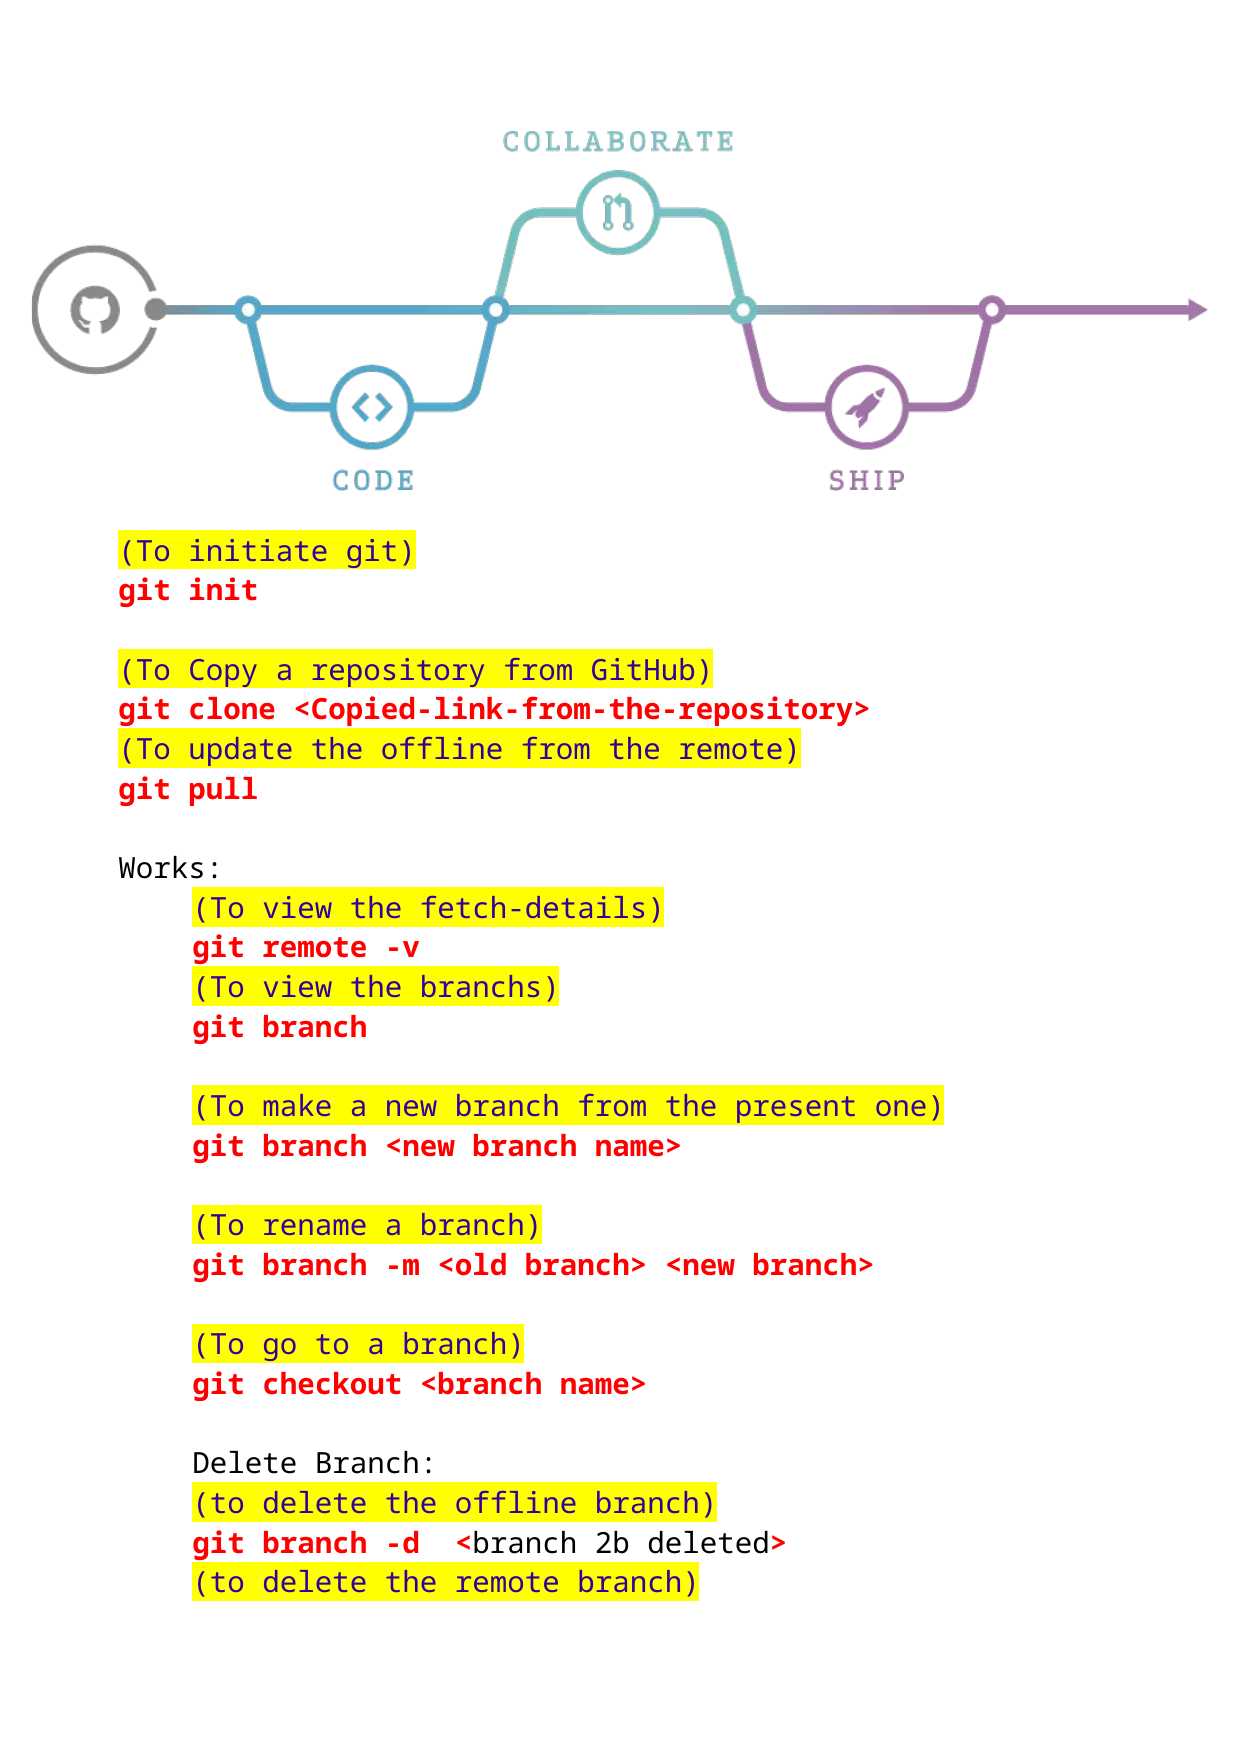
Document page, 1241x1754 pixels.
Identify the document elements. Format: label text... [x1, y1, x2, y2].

text git checkout <branch name> [118, 1363, 1122, 1403]
text Delete Branch: [118, 1443, 1122, 1482]
text (To view the branchs) [118, 966, 1122, 1006]
text git pull [118, 768, 1122, 808]
text (To go to a branch) [118, 1323, 1122, 1363]
text git clone <Copied-link-from-the-repository> [118, 688, 1122, 728]
text git init [118, 569, 1122, 609]
text (To rename a branch) [118, 1204, 1122, 1244]
text git branch -d <branch 2b deleted> [118, 1522, 1122, 1562]
text git branch <new branch name> [118, 1125, 1122, 1165]
text (To update the offline from the remote) [118, 728, 1122, 768]
picture [31, 131, 1208, 491]
text Works: [118, 847, 1122, 887]
text (To Copy a repository from GitHub) [118, 649, 1122, 688]
text (To initiate git) [118, 530, 1122, 569]
text (To make a new branch from the present one) [118, 1085, 1122, 1125]
text git remote -v [118, 927, 1122, 966]
text git branch [118, 1006, 1122, 1046]
text (To view the fetch-details) [118, 887, 1122, 927]
text git branch -m <old branch> <new branch> [118, 1244, 1122, 1284]
text (to delete the offline branch) [118, 1482, 1122, 1522]
text (to delete the remote branch) [118, 1562, 1122, 1601]
